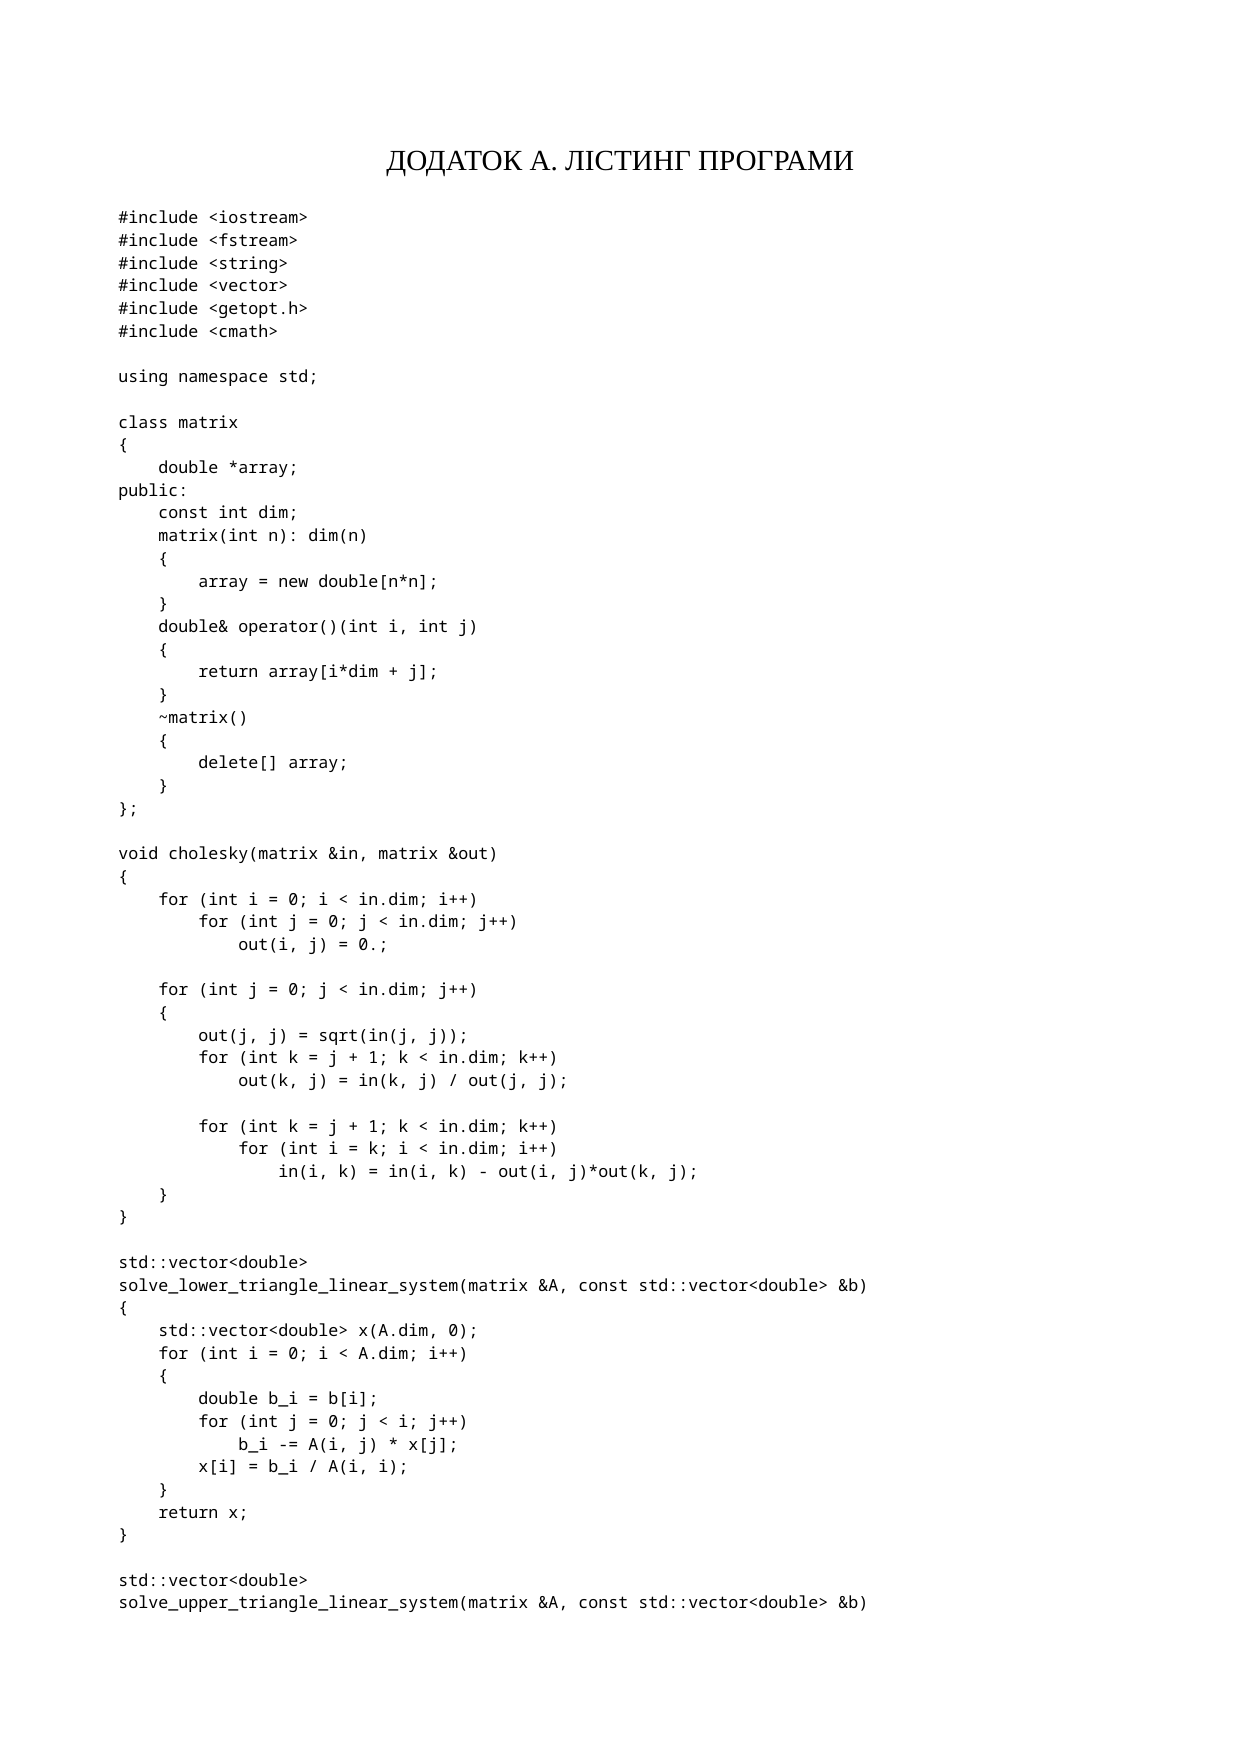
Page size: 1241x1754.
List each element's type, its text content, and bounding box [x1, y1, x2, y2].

text { [118, 728, 1122, 751]
text delete[] array; [118, 751, 1122, 774]
text for (int k = j + 1; k < in.dim; k++) [118, 1114, 1122, 1137]
text for (int i = k; i < in.dim; i++) [118, 1137, 1122, 1160]
text } [118, 1205, 1122, 1228]
text ~matrix() [118, 706, 1122, 728]
text public: [118, 478, 1122, 501]
text return array[i*dim + j]; [118, 660, 1122, 683]
text for (int j = 0; j < in.dim; j++) [118, 978, 1122, 1001]
text const int dim; [118, 501, 1122, 524]
text b_i -= A(i, j) * x[j]; [118, 1432, 1122, 1455]
text #include <string> [118, 251, 1122, 274]
text { [118, 864, 1122, 887]
text std::vector<double> x(A.dim, 0); [118, 1319, 1122, 1341]
text { [118, 1364, 1122, 1387]
text { [118, 1001, 1122, 1023]
text solve_lower_triangle_linear_system(matrix &A, const std::vector<double> &b) [118, 1273, 1122, 1296]
text #include <iostream> [118, 206, 1122, 229]
text out(j, j) = sqrt(in(j, j)); [118, 1023, 1122, 1046]
text for (int i = 0; i < A.dim; i++) [118, 1341, 1122, 1364]
text solve_upper_triangle_linear_system(matrix &A, const std::vector<double> &b) [118, 1591, 1122, 1614]
text using namespace std; [118, 365, 1122, 388]
text double& operator()(int i, int j) [118, 615, 1122, 637]
text return x; [118, 1500, 1122, 1523]
text array = new double[n*n]; [118, 569, 1122, 592]
text #include <fstream> [118, 229, 1122, 251]
text double b_i = b[i]; [118, 1387, 1122, 1409]
text } [118, 774, 1122, 796]
text { [118, 637, 1122, 660]
text } [118, 683, 1122, 706]
text for (int i = 0; i < in.dim; i++) [118, 887, 1122, 910]
text }; [118, 796, 1122, 819]
text { [118, 547, 1122, 569]
text } [118, 1182, 1122, 1205]
text #include <cmath> [118, 319, 1122, 342]
text x[i] = b_i / A(i, i); [118, 1455, 1122, 1478]
text #include <vector> [118, 274, 1122, 297]
text { [118, 1296, 1122, 1319]
text double *array; [118, 456, 1122, 478]
text matrix(int n): dim(n) [118, 524, 1122, 547]
text in(i, k) = in(i, k) - out(i, j)*out(k, j); [118, 1160, 1122, 1182]
text } [118, 1523, 1122, 1546]
text class matrix [118, 410, 1122, 433]
text } [118, 1478, 1122, 1500]
text } [118, 592, 1122, 615]
text #include <getopt.h> [118, 297, 1122, 319]
text std::vector<double> [118, 1568, 1122, 1591]
text for (int k = j + 1; k < in.dim; k++) [118, 1046, 1122, 1069]
text out(i, j) = 0.; [118, 933, 1122, 955]
text { [118, 433, 1122, 456]
subtitle Додаток а. Лістинг програми [118, 143, 1122, 177]
text for (int j = 0; j < in.dim; j++) [118, 910, 1122, 933]
text for (int j = 0; j < i; j++) [118, 1409, 1122, 1432]
text void cholesky(matrix &in, matrix &out) [118, 842, 1122, 864]
text out(k, j) = in(k, j) / out(j, j); [118, 1069, 1122, 1092]
text std::vector<double> [118, 1251, 1122, 1273]
